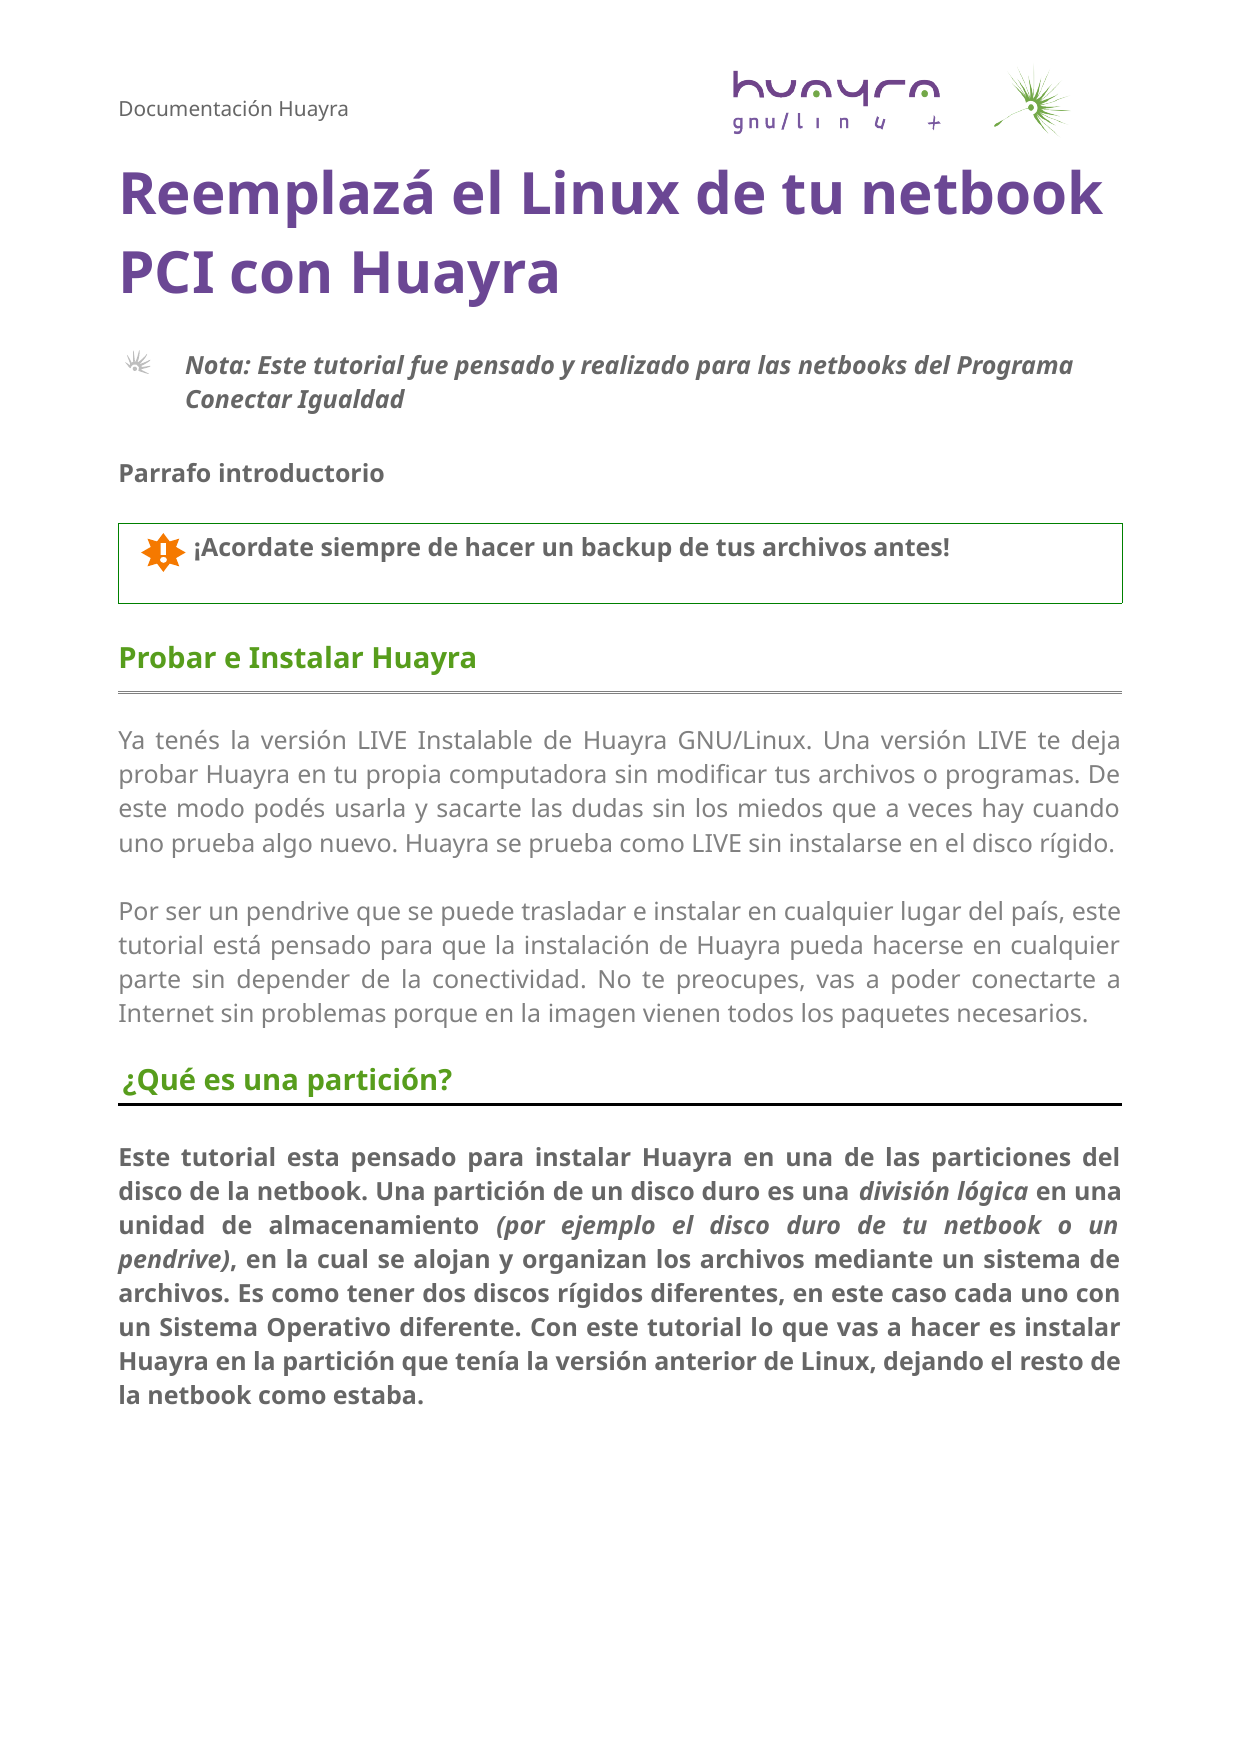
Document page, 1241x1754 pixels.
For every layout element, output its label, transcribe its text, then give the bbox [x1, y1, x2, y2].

text Por ser un pendrive que se puede trasladar e instalar en cualquier lugar del país, este tutorial está pensado para que la instalación de Huayra pueda hacerse en cualquier parte sin depender de la conectividad. No te preocupes, vas a poder conectarte a Internet sin problemas porque en la imagen vienen todos los paquetes necesarios. [118, 893, 1122, 1029]
text ¿Qué es una partición? [118, 1055, 1122, 1103]
table_header ¡Acordate siempre de hacer un backup de tus archivos antes! [119, 524, 1122, 603]
table_header Nota: Este tutorial fue pensado y realizado para las netbooks del Programa Conectar Igualdad [179, 342, 1123, 421]
text Ya tenés la versión LIVE Instalable de Huayra GNU/Linux. Una versión LIVE te deja probar Huayra en tu propia computadora sin modificar tus archivos o programas. De este modo podés usarla y sacarte las dudas sin los miedos que a veces hay cuando uno prueba algo nuevo. Huayra se prueba como LIVE sin instalarse en el disco rígido. [118, 723, 1122, 859]
text Probar e Instalar Huayra [118, 637, 1122, 677]
text Parrafo introductorio [118, 455, 1122, 489]
text Este tutorial esta pensado para instalar Huayra en una de las particiones del disco de la netbook. Una partición de un disco duro es una división lógica en una unidad de almacenamiento (por ejemplo el disco duro de tu netbook o un pendrive), en la cual se alojan y organizan los archivos mediante un sistema de archivos. Es como tener dos discos rígidos diferentes, en este caso cada uno con un Sistema Operativo diferente. Con este tutorial lo que vas a hacer es instalar Huayra en la partición que tenía la versión anterior de Linux, dejando el resto de la netbook como estaba. [118, 1139, 1122, 1412]
picture [733, 62, 1072, 138]
table_header [118, 342, 179, 421]
text Reemplazá el Linux de tu netbook PCI con Huayra [118, 152, 1122, 311]
